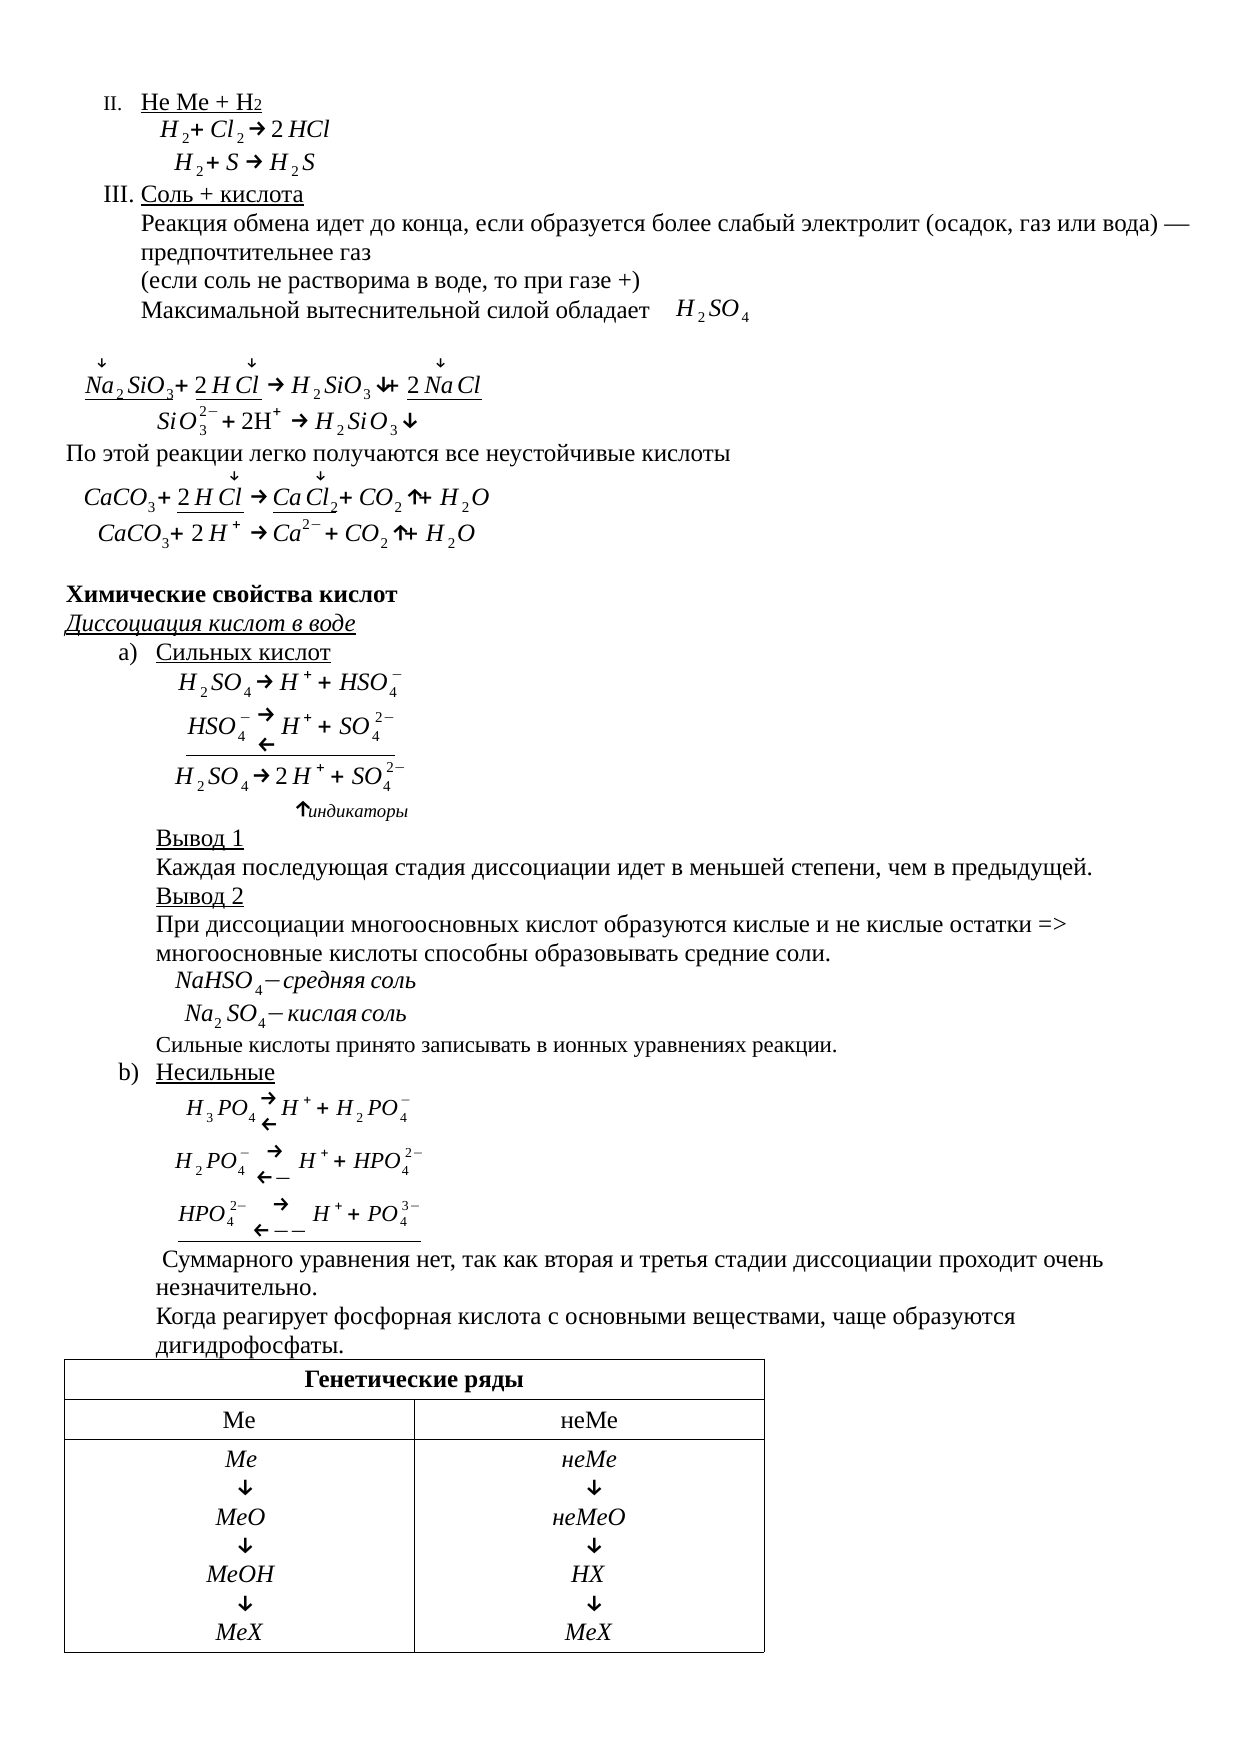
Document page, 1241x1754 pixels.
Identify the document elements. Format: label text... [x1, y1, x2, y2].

list Несильные [118, 1057, 1200, 1086]
table_cell Ме [65, 1400, 414, 1439]
list Вывод 2 [118, 881, 1200, 909]
list Не Ме + Н2 [103, 87, 1200, 115]
list Соль + кислота [103, 179, 1200, 208]
table_cell неМе [415, 1400, 764, 1439]
table_cell [65, 1440, 414, 1652]
text Диссоциация кислот в воде [66, 608, 1200, 637]
table_cell [415, 1440, 764, 1652]
text По этой реакции легко получаются все неустойчивые кислоты [66, 438, 1200, 467]
text Химические свойства кислот [66, 579, 1200, 608]
list Вывод 1 [118, 823, 1200, 852]
list При диссоциации многоосновных кислот образуются кислые и не кислые остатки => многоосновные кислоты способны образовывать средние соли. [118, 909, 1200, 967]
list Когда реагирует фосфорная кислота с основными веществами, чаще образуются дигидрофосфаты. [118, 1301, 1200, 1359]
table_header Генетические ряды [65, 1360, 764, 1399]
list Каждая последующая стадия диссоциации идет в меньшей степени, чем в предыдущей. [118, 852, 1200, 881]
list Реакция обмена идет до конца, если образуется более слабый электролит (осадок, газ или вода) — предпочтительнее газ [103, 208, 1200, 265]
list Сильных кислот [118, 637, 1200, 666]
list Сильные кислоты принято записывать в ионных уравнениях реакции. [118, 1031, 1200, 1057]
list (если соль не растворима в воде, то при газе +) [103, 265, 1200, 294]
list Максимальной вытеснительной силой обладает [103, 294, 1200, 325]
list Суммарного уравнения нет, так как вторая и третья стадии диссоциации проходит очень незначительно. [118, 1244, 1200, 1301]
